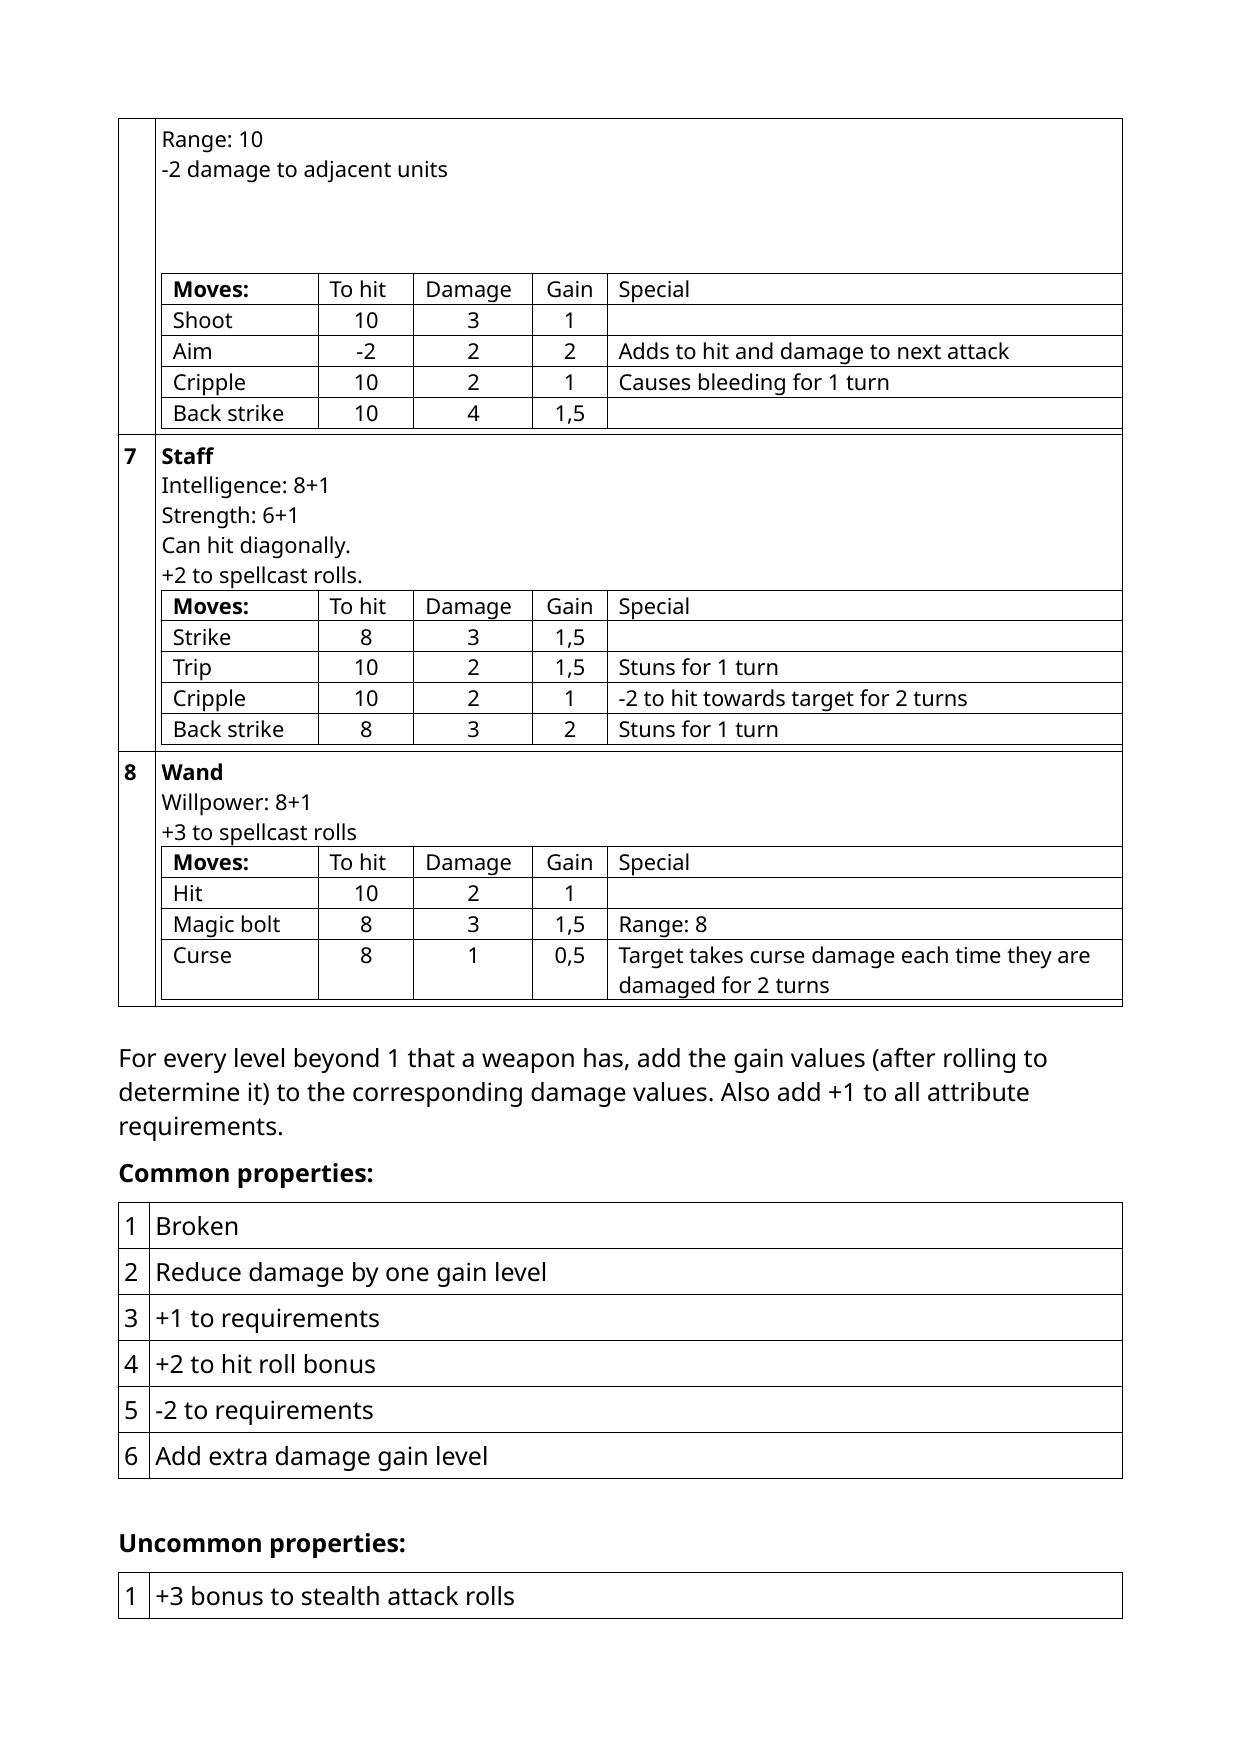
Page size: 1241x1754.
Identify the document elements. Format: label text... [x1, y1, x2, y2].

table_cell -2 to requirements [150, 1387, 1122, 1432]
table_cell -2 [319, 336, 413, 366]
table_cell 2 [414, 367, 532, 397]
table_cell Causes bleeding for 1 turn [608, 367, 1122, 397]
table_cell 5 [119, 1387, 149, 1432]
table_cell 8 [119, 752, 155, 1006]
table_cell 1 [533, 878, 607, 908]
table_cell 8 [319, 621, 413, 651]
table_cell Stuns for 1 turn [608, 714, 1122, 744]
table_cell 3 [119, 1295, 149, 1340]
table_cell Reduce damage by one gain level [150, 1249, 1122, 1294]
table_cell Back strike [162, 714, 318, 744]
table_cell Shoot [162, 305, 318, 335]
table_cell Trip [162, 652, 318, 682]
table_header Moves: [162, 847, 318, 877]
table_cell [119, 119, 155, 434]
table_cell 6 [119, 1433, 149, 1478]
text Common properties: [118, 1156, 1122, 1189]
table_header Damage [414, 591, 532, 620]
table_cell 2 [414, 878, 532, 908]
table_cell 10 [319, 878, 413, 908]
table_cell 1 [533, 305, 607, 335]
table_cell 3 [414, 305, 532, 335]
table_header Special [608, 847, 1122, 877]
table_cell [608, 878, 1122, 908]
table_header To hit [319, 847, 413, 877]
table_cell 2 [414, 336, 532, 366]
table_header Gain [533, 591, 607, 620]
table_cell Hit [162, 878, 318, 908]
table_cell Target takes curse damage each time they are damaged for 2 turns [608, 940, 1122, 999]
table_cell 2 [414, 652, 532, 682]
table_cell 2 [533, 336, 607, 366]
table_cell Strike [162, 621, 318, 651]
table_header +3 bonus to stealth attack rolls [150, 1573, 1122, 1618]
table_cell 0,5 [533, 940, 607, 999]
table_cell Wand Willpower: 8+1 +3 to spellcast rolls [156, 752, 1122, 1006]
table_cell 1 [533, 683, 607, 713]
table_header Moves: [162, 274, 318, 304]
text For every level beyond 1 that a weapon has, add the gain values (after rolling to determine it) to the corresponding damage values. Also add +1 to all attribute requirements. [118, 1041, 1122, 1143]
table_cell 1,5 [533, 652, 607, 682]
table_cell 10 [319, 367, 413, 397]
table_cell Stuns for 1 turn [608, 652, 1122, 682]
table_cell 4 [414, 398, 532, 427]
table_cell 3 [414, 714, 532, 744]
table_cell 8 [319, 940, 413, 999]
table_cell Back strike [162, 398, 318, 427]
table_cell 8 [319, 714, 413, 744]
table_cell 2 [119, 1249, 149, 1294]
table_cell 1 [533, 367, 607, 397]
table_header Damage [414, 274, 532, 304]
table_cell 1,5 [533, 398, 607, 427]
table_header Gain [533, 274, 607, 304]
table_cell 2 [533, 714, 607, 744]
table_cell 8 [319, 909, 413, 939]
table_cell Aim [162, 336, 318, 366]
table_header To hit [319, 591, 413, 620]
table_cell 3 [414, 909, 532, 939]
table_cell 7 [119, 435, 155, 751]
table_header Gain [533, 847, 607, 877]
table_cell 1,5 [533, 621, 607, 651]
text Uncommon properties: [118, 1525, 1122, 1559]
table_cell -2 to hit towards target for 2 turns [608, 683, 1122, 713]
table_cell 1 [414, 940, 532, 999]
table_header Special [608, 274, 1122, 304]
table_cell [608, 621, 1122, 651]
table_header 1 [119, 1573, 149, 1618]
table_cell [608, 305, 1122, 335]
table_cell +2 to hit roll bonus [150, 1341, 1122, 1386]
table_cell 3 [414, 621, 532, 651]
table_cell Cripple [162, 367, 318, 397]
table_cell 10 [319, 652, 413, 682]
table_cell +1 to requirements [150, 1295, 1122, 1340]
table_header Damage [414, 847, 532, 877]
table_cell Add extra damage gain level [150, 1433, 1122, 1478]
table_cell 2 [414, 683, 532, 713]
table_cell 1,5 [533, 909, 607, 939]
table_header Moves: [162, 591, 318, 620]
table_header Special [608, 591, 1122, 620]
table_header 1 [119, 1203, 149, 1248]
table_cell Range: 10 -2 damage to adjacent units [156, 119, 1122, 434]
table_cell Staff Intelligence: 8+1 Strength: 6+1 Can hit diagonally. +2 to spellcast rolls. [156, 435, 1122, 751]
table_cell 10 [319, 398, 413, 427]
table_header To hit [319, 274, 413, 304]
table_cell 4 [119, 1341, 149, 1386]
table_header Broken [150, 1203, 1122, 1248]
table_cell 10 [319, 305, 413, 335]
table_cell Range: 8 [608, 909, 1122, 939]
table_cell 10 [319, 683, 413, 713]
table_cell Curse [162, 940, 318, 999]
table_cell [608, 398, 1122, 427]
table_cell Cripple [162, 683, 318, 713]
table_cell Magic bolt [162, 909, 318, 939]
table_cell Adds to hit and damage to next attack [608, 336, 1122, 366]
